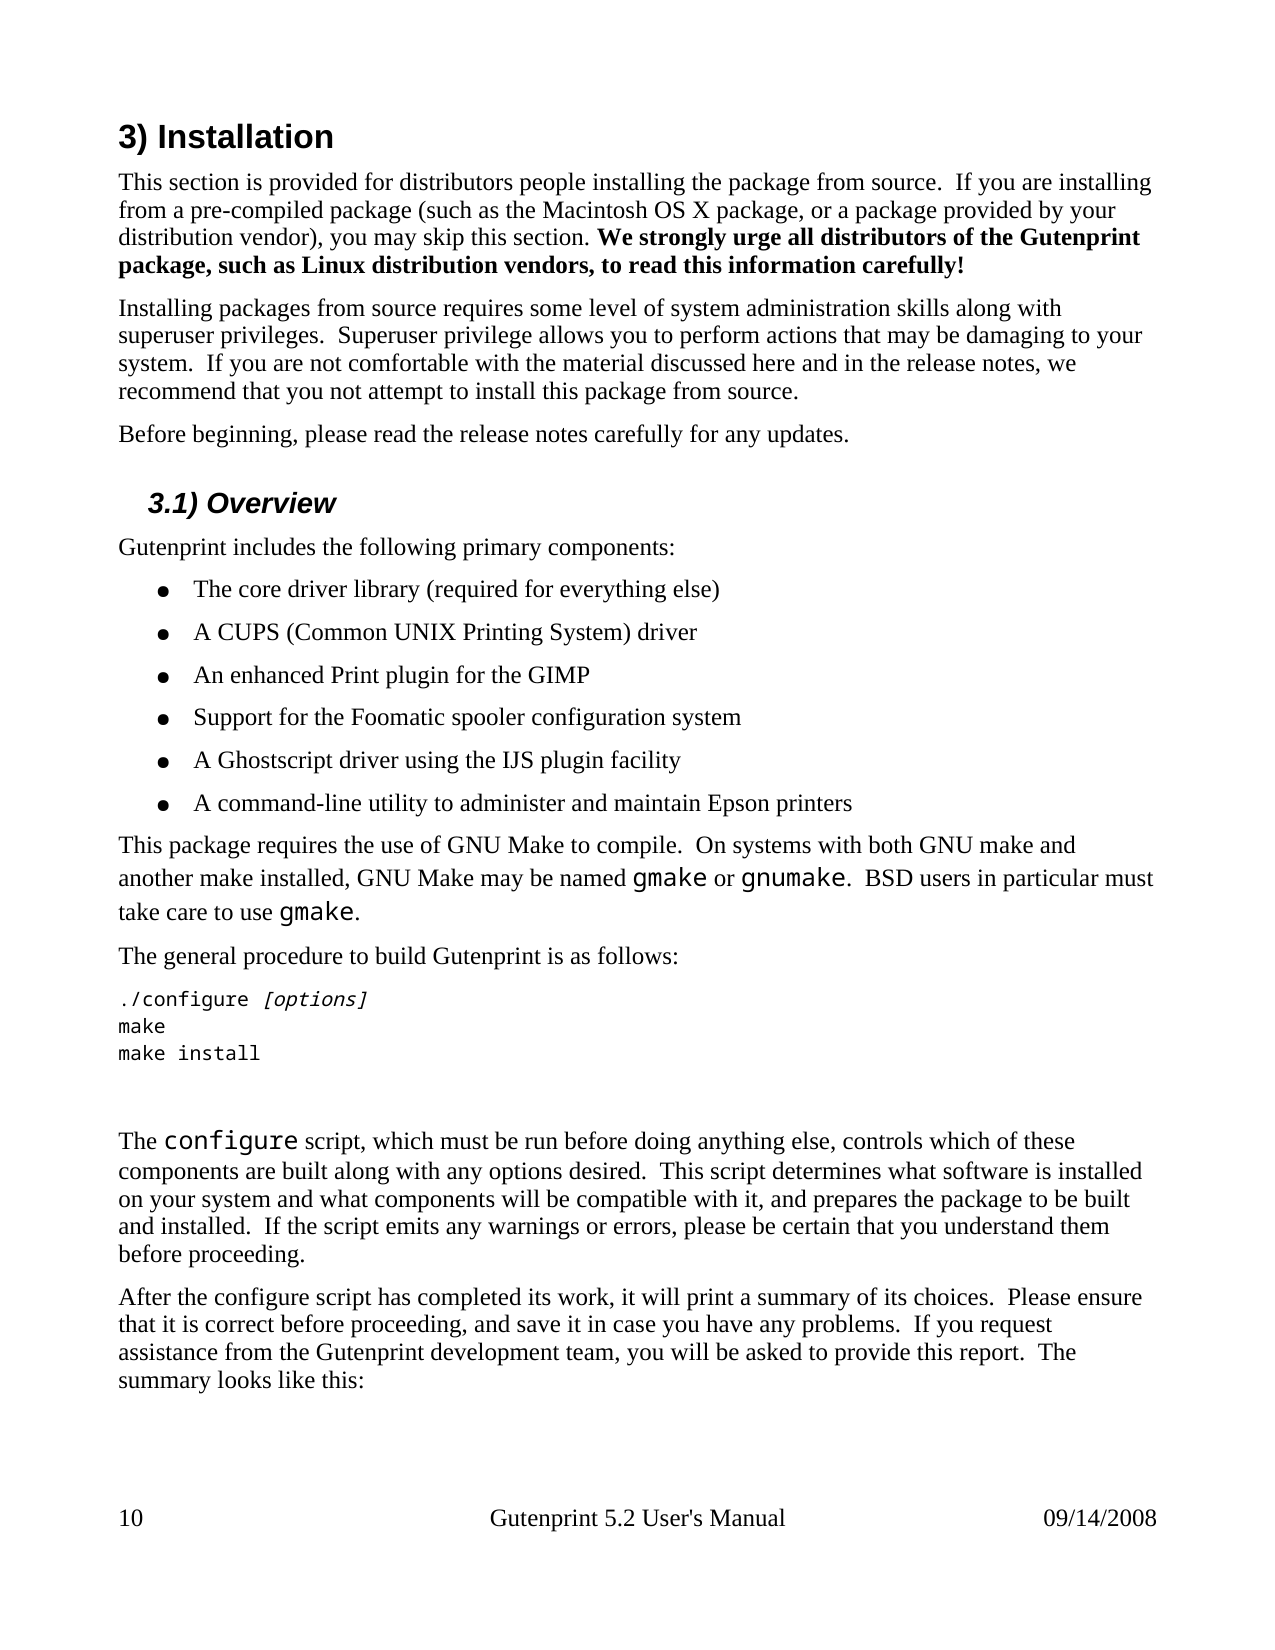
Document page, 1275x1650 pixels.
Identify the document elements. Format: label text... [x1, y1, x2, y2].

list An enhanced Print plugin for the GIMP [156, 661, 1157, 688]
text The configure script, which must be run before doing anything else, controls which of these components are built along with any options desired. This script determines what software is installed on your system and what components will be compatible with it, and prepares the package to be built and installed. If the script emits any warnings or errors, please be certain that you understand them before proceeding. [118, 1123, 1157, 1268]
list A CUPS (Common UNIX Printing System) driver [156, 618, 1157, 646]
list The core driver library (required for everything else) [156, 575, 1157, 603]
list A Ghostscript driver using the IJS plugin facility [156, 746, 1157, 774]
text Installing packages from source requires some level of system administration skills along with superuser privileges. Superuser privilege allows you to perform actions that may be damaging to your system. If you are not comfortable with the material discussed here and in the release notes, we recommend that you not attempt to install this package from source. [118, 294, 1157, 405]
text Before beginning, please read the release notes carefully for any updates. [118, 420, 1157, 447]
text This section is provided for distributors people installing the package from source. If you are installing from a pre-compiled package (such as the Macintosh OS X package, or a package provided by your distribution vendor), you may skip this section. We strongly urge all distributors of the Gutenprint package, such as Linux distribution vendors, to read this information carefully! [118, 168, 1157, 279]
list Support for the Foomatic spooler configuration system [156, 703, 1157, 731]
subtitle Overview [148, 487, 1157, 520]
text This package requires the use of GNU Make to compile. On systems with both GNU make and another make installed, GNU Make may be named gmake or gnumake. BSD users in particular must take care to use gmake. [118, 832, 1157, 927]
text Gutenprint includes the following primary components: [118, 533, 1157, 560]
list A command-line utility to administer and maintain Epson printers [156, 789, 1157, 817]
subtitle Installation [118, 118, 1157, 156]
text The general procedure to build Gutenprint is as follows: [118, 942, 1157, 970]
text ./configure [options] make make install [118, 985, 1157, 1066]
text After the configure script has completed its work, it will print a summary of its choices. Please ensure that it is correct before proceeding, and save it in case you have any problems. If you request assistance from the Gutenprint development team, you will be asked to provide this report. The summary looks like this: [118, 1283, 1157, 1394]
